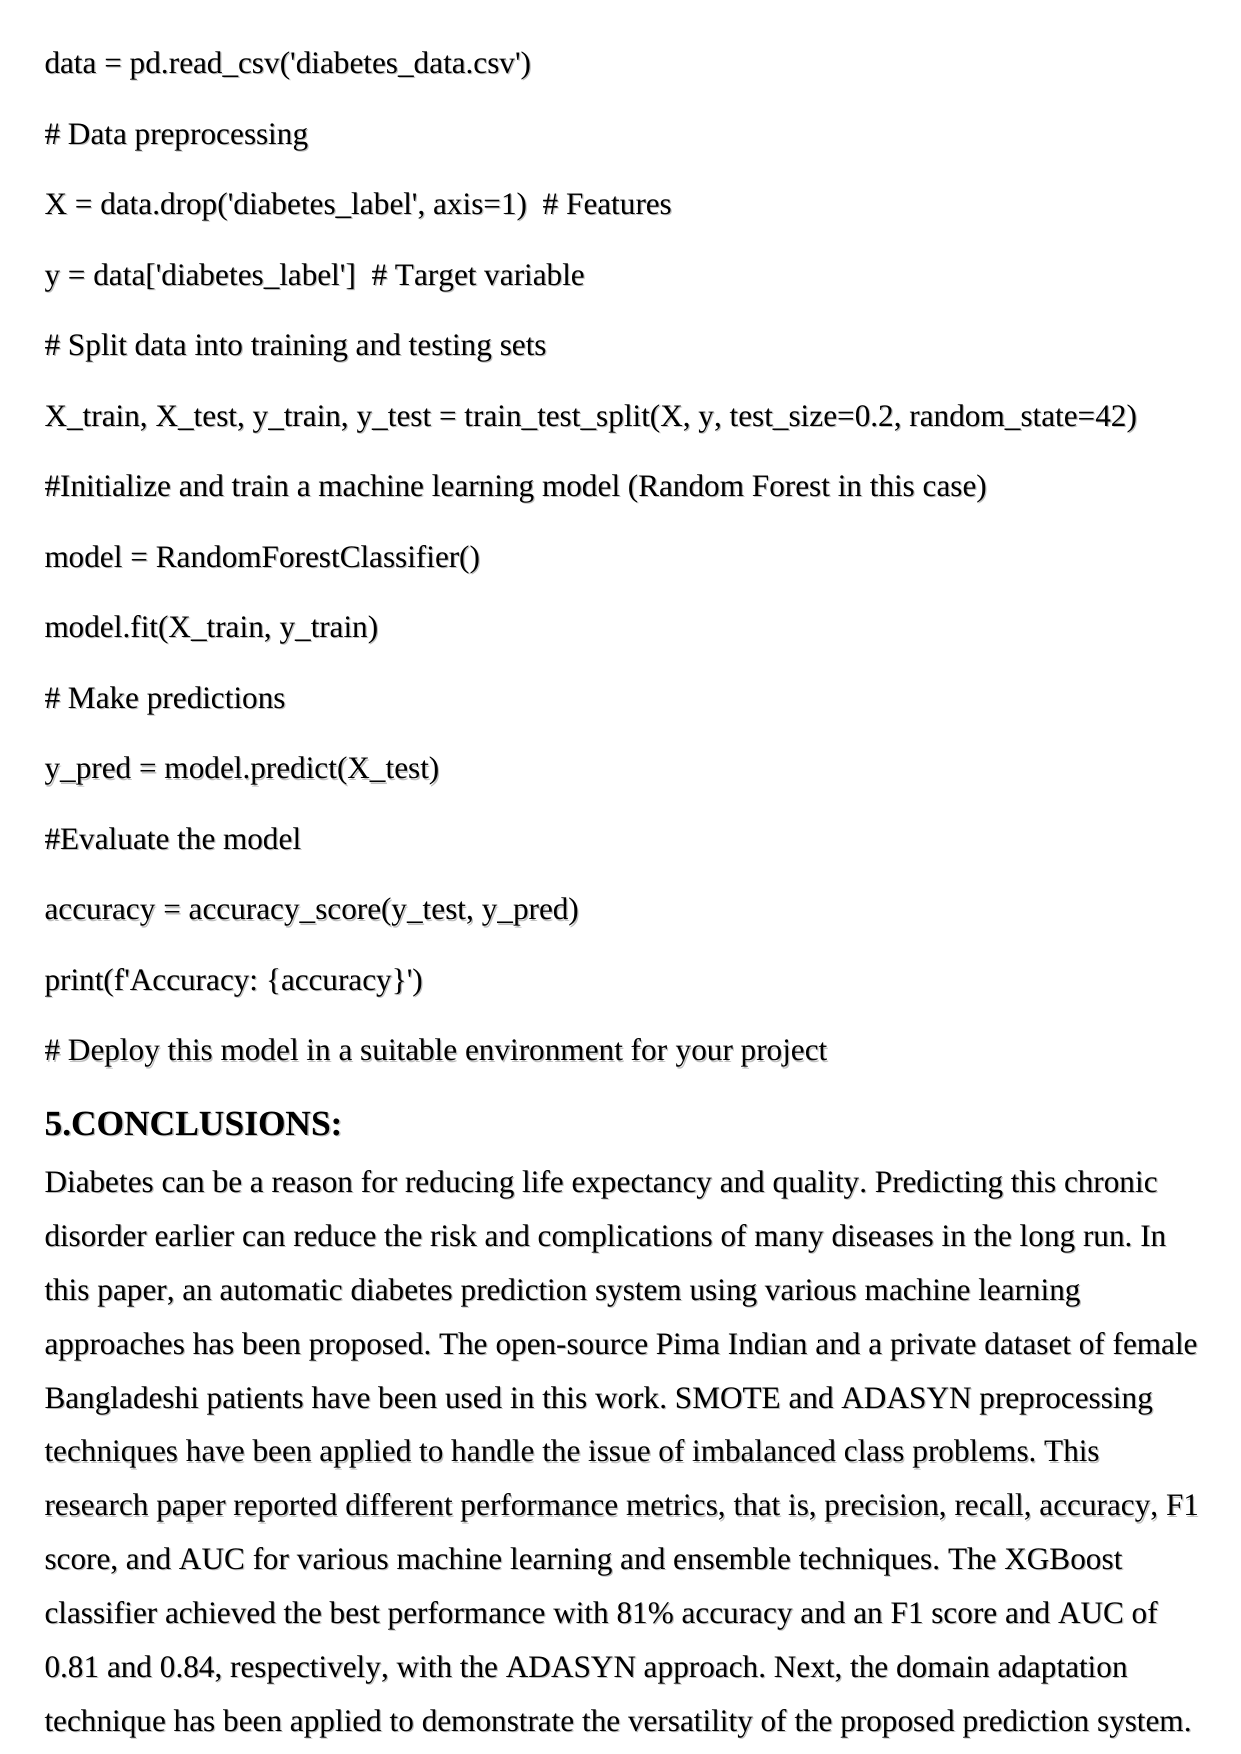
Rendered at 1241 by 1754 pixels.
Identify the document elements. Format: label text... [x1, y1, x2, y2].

text X = data.drop('diabetes_label', axis=1) # Features [44, 185, 1211, 221]
text data = pd.read_csv('diabetes_data.csv') [44, 44, 1211, 80]
text X_train, X_test, y_train, y_test = train_test_split(X, y, test_size=0.2, random_state=42) [44, 397, 1211, 433]
text y = data['diabetes_label'] # Target variable [44, 256, 1211, 292]
text # Split data into training and testing sets [44, 326, 1211, 362]
text 5.CONCLUSIONS: [44, 1102, 1211, 1143]
text # Data preprocessing [44, 115, 1211, 151]
text model = RandomForestClassifier() [44, 538, 1211, 574]
text #Initialize and train a machine learning model (Random Forest in this case) [44, 467, 1211, 503]
text y_pred = model.predict(X_test) [44, 749, 1211, 786]
text # Make predictions [44, 679, 1211, 715]
text model.fit(X_train, y_train) [44, 608, 1211, 644]
text #Evaluate the model [44, 820, 1211, 856]
text accuracy = accuracy_score(y_test, y_pred) [44, 891, 1211, 927]
text # Deploy this model in a suitable environment for your project [44, 1032, 1211, 1068]
text print(f'Accuracy: {accuracy}') [44, 961, 1211, 997]
text Diabetes can be a reason for reducing life expectancy and quality. Predicting this chronic disorder earlier can reduce the risk and complications of many diseases in the long run. In this paper, an automatic diabetes prediction system using various machine learning approaches has been proposed. The open‐source Pima Indian and a private dataset of female Bangladeshi patients have been used in this work. SMOTE and ADASYN preprocessing techniques have been applied to handle the issue of imbalanced class problems. This research paper reported different performance metrics, that is, precision, recall, accuracy, F1 score, and AUC for various machine learning and ensemble techniques. The XGBoost classifier achieved the best performance with 81% accuracy and an F1 score and AUC of 0.81 and 0.84, respectively, with the ADASYN approach. Next, the domain adaptation technique has been applied to demonstrate the versatility of the proposed prediction system. [44, 1163, 1211, 1738]
